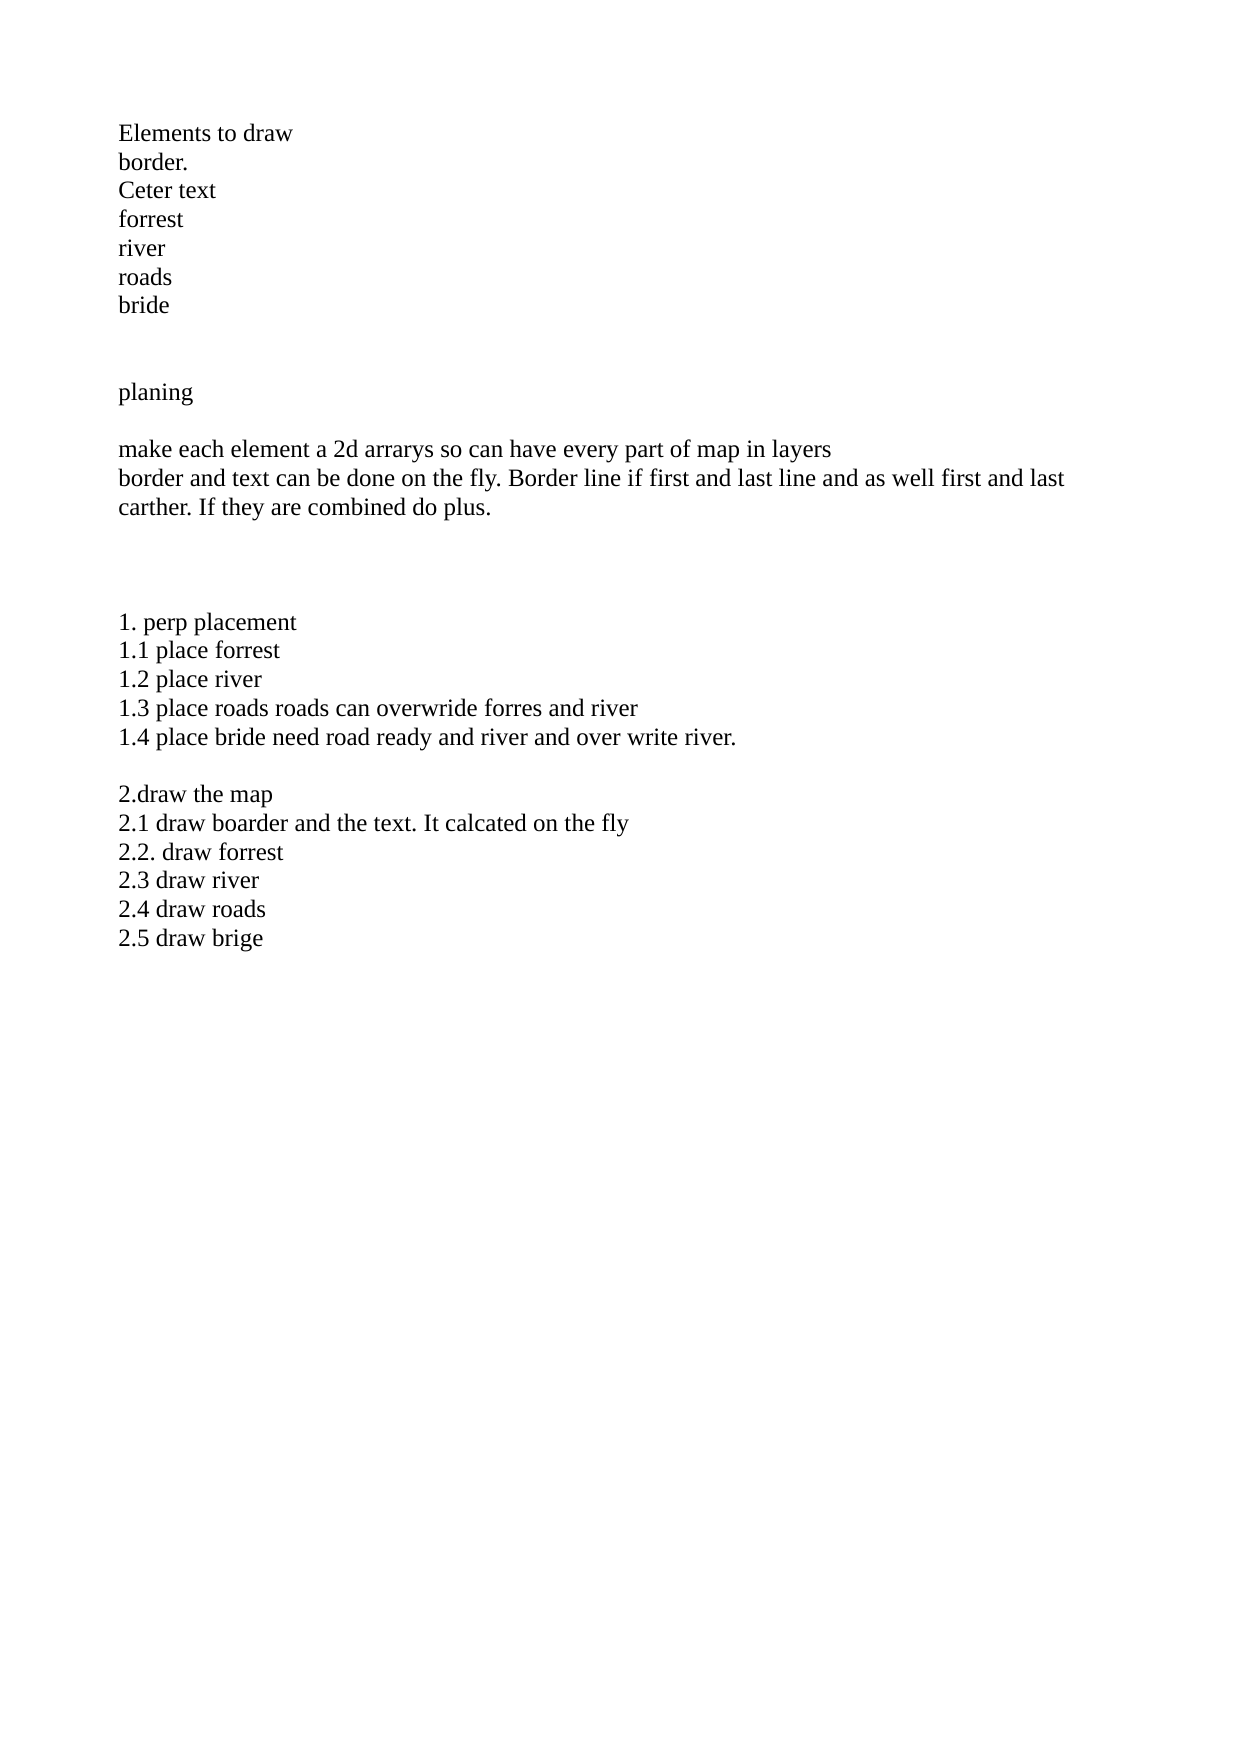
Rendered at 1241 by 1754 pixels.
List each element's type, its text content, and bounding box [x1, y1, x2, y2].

text bride [118, 291, 1122, 319]
text Elements to draw [118, 118, 1122, 147]
text 1.1 place forrest [118, 636, 1122, 664]
text 2.4 draw roads [118, 894, 1122, 923]
text 2.2. draw forrest [118, 837, 1122, 866]
text roads [118, 262, 1122, 291]
text 2.draw the map [118, 779, 1122, 808]
text forrest [118, 204, 1122, 233]
text 1.3 place roads roads can overwride forres and river [118, 693, 1122, 722]
text 2.5 draw brige [118, 923, 1122, 952]
text river [118, 233, 1122, 262]
text border. Ceter text [118, 147, 1122, 204]
text 2.3 draw river [118, 866, 1122, 894]
text 1.2 place river [118, 664, 1122, 693]
text planing make each element a 2d arrarys so can have every part of map in layers [118, 319, 1122, 463]
text border and text can be done on the fly. Border line if first and last line and as well first and last carther. If they are combined do plus. 1. perp placement [118, 463, 1122, 636]
text 2.1 draw boarder and the text. It calcated on the fly [118, 808, 1122, 837]
text 1.4 place bride need road ready and river and over write river. [118, 722, 1122, 751]
